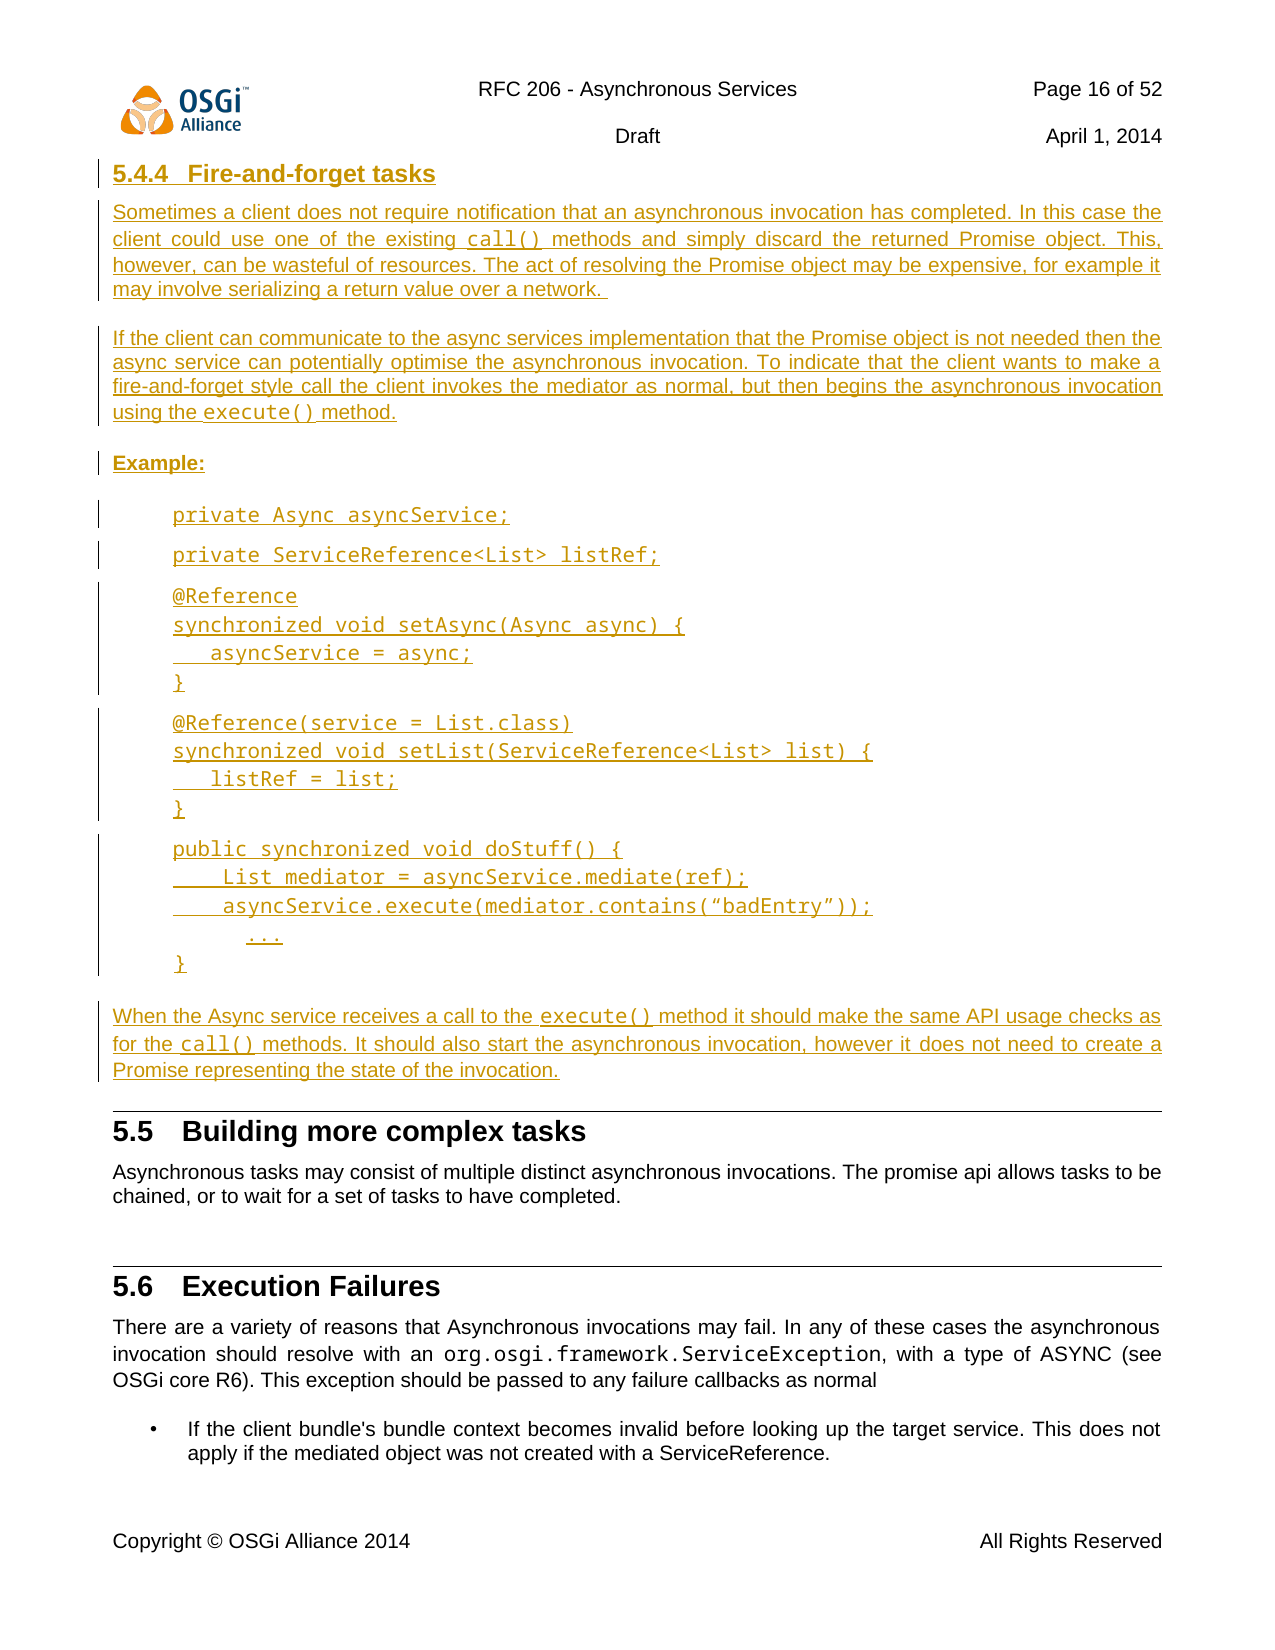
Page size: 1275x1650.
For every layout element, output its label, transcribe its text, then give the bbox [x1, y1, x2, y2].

subtitle Building more complex tasks [112, 1112, 1162, 1148]
subtitle Execution Failures [112, 1267, 1162, 1303]
text @Reference [172, 582, 1162, 610]
picture [113, 78, 257, 142]
text There are a variety of reasons that Asynchronous invocations may fail. In any of these cases the asynchronous invocation should resolve with an org.osgi.framework.ServiceException, with a type of ASYNC (see OSGi core R6). This exception should be passed to any failure callbacks as normal [112, 1315, 1162, 1391]
text client could use one of the existing call() methods and simply discard the returned Promise object. This, [112, 222, 1162, 248]
text asyncService = async; [172, 638, 1162, 667]
text private Async asyncService; [172, 500, 1162, 528]
text synchronized void setList(ServiceReference<List> list) { [172, 736, 1162, 764]
text List mediator = asyncService.mediate(ref); [172, 862, 1162, 891]
text synchronized void setAsync(Async async) { [172, 610, 1162, 638]
text however, can be wasteful of resources. The act of resolving the Promise object may be expensive, for example it may involve serializing a return value over a network. [112, 249, 1162, 301]
list If the client bundle's bundle context becomes invalid before looking up the target service. This does not apply if the mediated object was not created with a ServiceReference. [150, 1416, 1162, 1464]
text If the client can communicate to the async services implementation that the Promise object is not needed then the [112, 326, 1162, 347]
text } [174, 948, 1162, 976]
text } [172, 793, 1162, 821]
text Asynchronous tasks may consist of multiple distinct asynchronous invocations. The promise api allows tasks to be chained, or to wait for a set of tasks to have completed. [112, 1160, 1162, 1208]
subtitle Fire-and-forget tasks [112, 159, 1162, 188]
text Sometimes a client does not require notification that an asynchronous invocation has completed. In this case the [112, 200, 1162, 221]
text private ServiceReference<List> listRef; [172, 541, 1162, 569]
text ... [245, 919, 1162, 948]
text Example: [112, 451, 1162, 475]
text using the execute() method. [112, 395, 1162, 426]
text listRef = list; [172, 764, 1162, 793]
text public synchronized void doStuff() { [172, 834, 1162, 862]
text asyncService.execute(mediator.contains(“badEntry”)); [112, 891, 1162, 919]
text @Reference(service = List.class) [172, 708, 1162, 736]
text async service can potentially optimise the asynchronous invocation. To indicate that the client wants to make a fire-and-forget style call the client invokes the mediator as normal, but then begins the asynchronous invocation [112, 348, 1162, 394]
text } [172, 667, 1162, 695]
text When the Async service receives a call to the execute() method it should make the same API usage checks as for the call() methods. It should also start the asynchronous invocation, however it does not need to create a [112, 1001, 1162, 1053]
text Promise representing the state of the invocation. [112, 1054, 1162, 1082]
